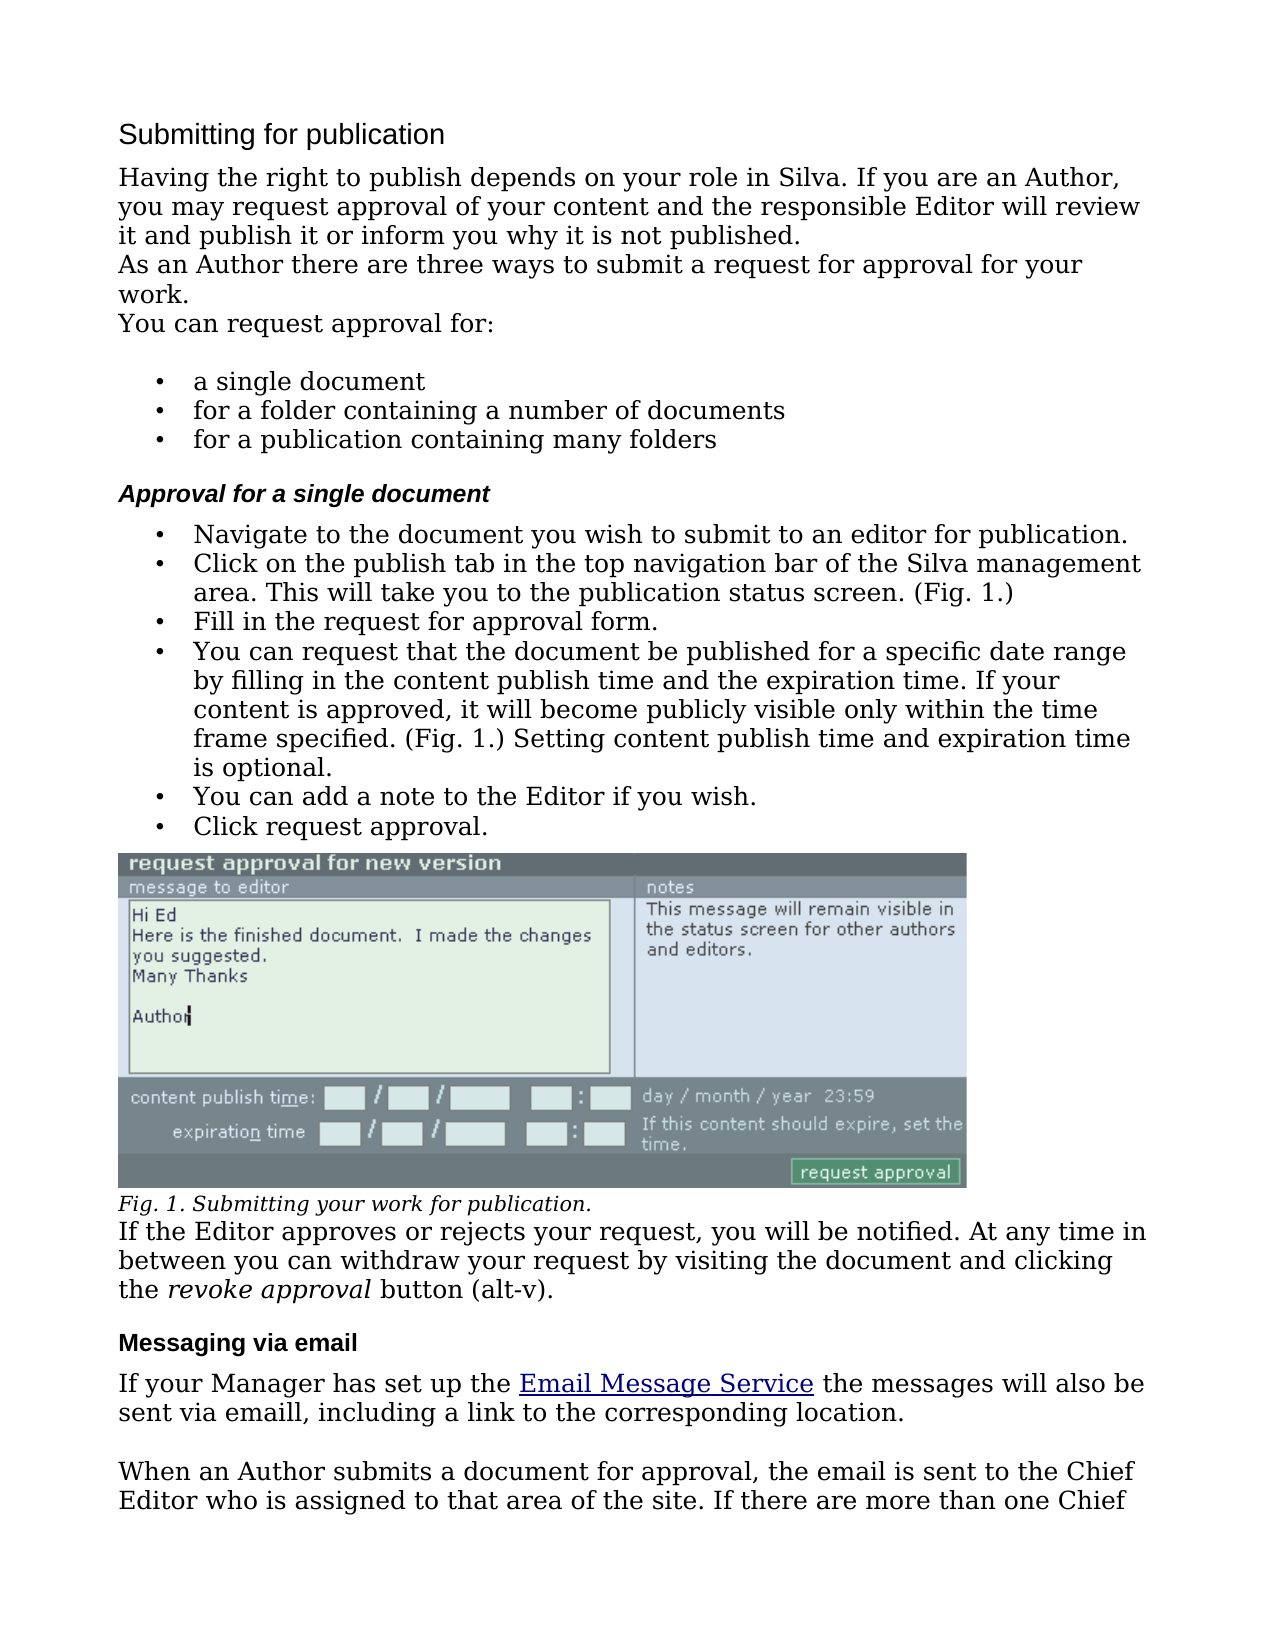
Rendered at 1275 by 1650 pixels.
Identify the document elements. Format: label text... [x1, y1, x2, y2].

text When an Author submits a document for approval, the email is sent to the Chief Editor who is assigned to that area of the site. If there are more than one Chief [118, 1457, 1157, 1515]
text If the Editor approves or rejects your request, you will be notified. At any time in between you can withdraw your request by visiting the document and clicking the revoke approval button (alt-v). [118, 1217, 1157, 1304]
subtitle Submitting for publication [118, 118, 1157, 151]
list for a publication containing many folders [156, 426, 1157, 455]
text If your Manager has set up the Email Message Service the messages will also be sent via emaill, including a link to the corresponding location. [118, 1369, 1157, 1457]
subtitle Approval for a single document [118, 480, 1157, 508]
list You can add a note to the Editor if you wish. [156, 783, 1157, 812]
text As an Author there are three ways to submit a request for approval for your work. You can request approval for: [118, 251, 1157, 367]
text Fig. 1. Submitting your work for publication. [118, 1188, 967, 1217]
list You can request that the document be published for a specific date range by filling in the content publish time and the expiration time. If your content is approved, it will become publicly visible only within the time frame specified. (Fig. 1.) Setting content publish time and expiration time is optional. [156, 637, 1157, 783]
picture [118, 853, 967, 1188]
list Click on the publish tab in the top navigation bar of the Silva management area. This will take you to the publication status screen. (Fig. 1.) [156, 549, 1157, 608]
subtitle Messaging via email [118, 1329, 1157, 1357]
list Fill in the request for approval form. [156, 608, 1157, 637]
list Navigate to the document you wish to submit to an editor for publication. [156, 520, 1157, 549]
text Having the right to publish depends on your role in Silva. If you are an Author, you may request approval of your content and the responsible Editor will review it and publish it or inform you why it is not published. [118, 163, 1157, 251]
list Click request approval. [156, 812, 1157, 841]
list for a folder containing a number of documents [156, 397, 1157, 426]
list a single document [156, 367, 1157, 397]
